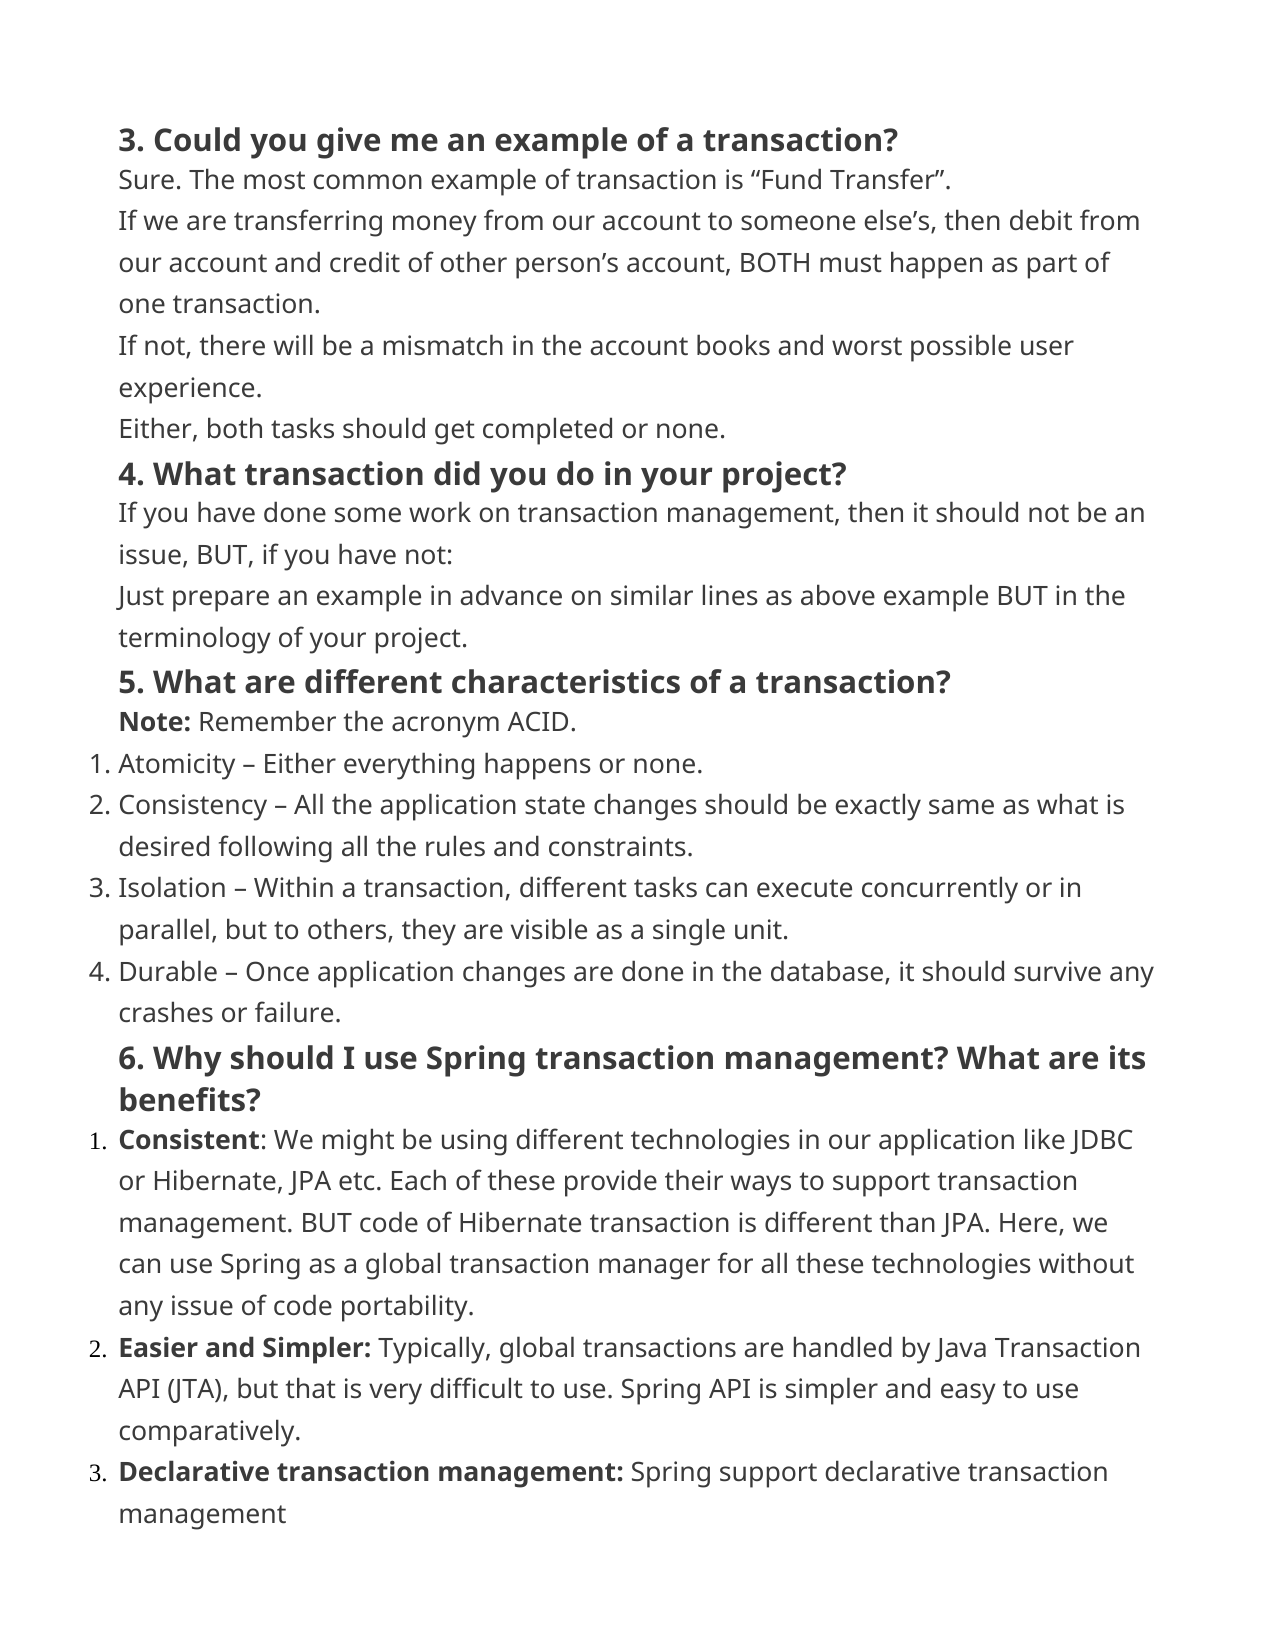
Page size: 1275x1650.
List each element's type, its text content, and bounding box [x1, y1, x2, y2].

subtitle 3. Could you give me an example of a transaction? [118, 118, 1157, 161]
text Sure. The most common example of transaction is “Fund Transfer”. [118, 161, 1157, 197]
text Note: Remember the acronym ACID. [118, 703, 1157, 739]
list Atomicity – Either everything happens or none. [118, 745, 1157, 781]
text Just prepare an example in advance on similar lines as above example BUT in the terminology of your project. [118, 577, 1157, 655]
list Durable – Once application changes are done in the database, it should survive any crashes or failure. [118, 952, 1157, 1030]
text If not, there will be a mismatch in the account books and worst possible user experience. [118, 327, 1157, 405]
text If we are transferring money from our account to someone else’s, then debit from our account and credit of other person’s account, BOTH must happen as part of one transaction. [118, 202, 1157, 322]
list Easier and Simpler: Typically, global transactions are handled by Java Transaction API (JTA), but that is very difficult to use. Spring API is simpler and easy to use comparatively. [118, 1329, 1157, 1448]
subtitle 6. Why should I use Spring transaction management? What are its benefits? [118, 1036, 1157, 1121]
list Consistency – All the application state changes should be exactly same as what is desired following all the rules and constraints. [118, 786, 1157, 864]
text Either, both tasks should get completed or none. [118, 410, 1157, 446]
list Consistent: We might be using different technologies in our application like JDBC or Hibernate, JPA etc. Each of these provide their ways to support transaction management. BUT code of Hibernate transaction is different than JPA. Here, we can use Spring as a global transaction manager for all these technologies without any issue of code portability. [118, 1121, 1157, 1323]
list Isolation – Within a transaction, different tasks can execute concurrently or in parallel, but to others, they are visible as a single unit. [118, 869, 1157, 947]
text If you have done some work on transaction management, then it should not be an issue, BUT, if you have not: [118, 494, 1157, 572]
subtitle 5. What are different characteristics of a transaction? [118, 661, 1157, 703]
list Declarative transaction management: Spring support declarative transaction management [118, 1453, 1157, 1531]
subtitle 4. What transaction did you do in your project? [118, 452, 1157, 494]
